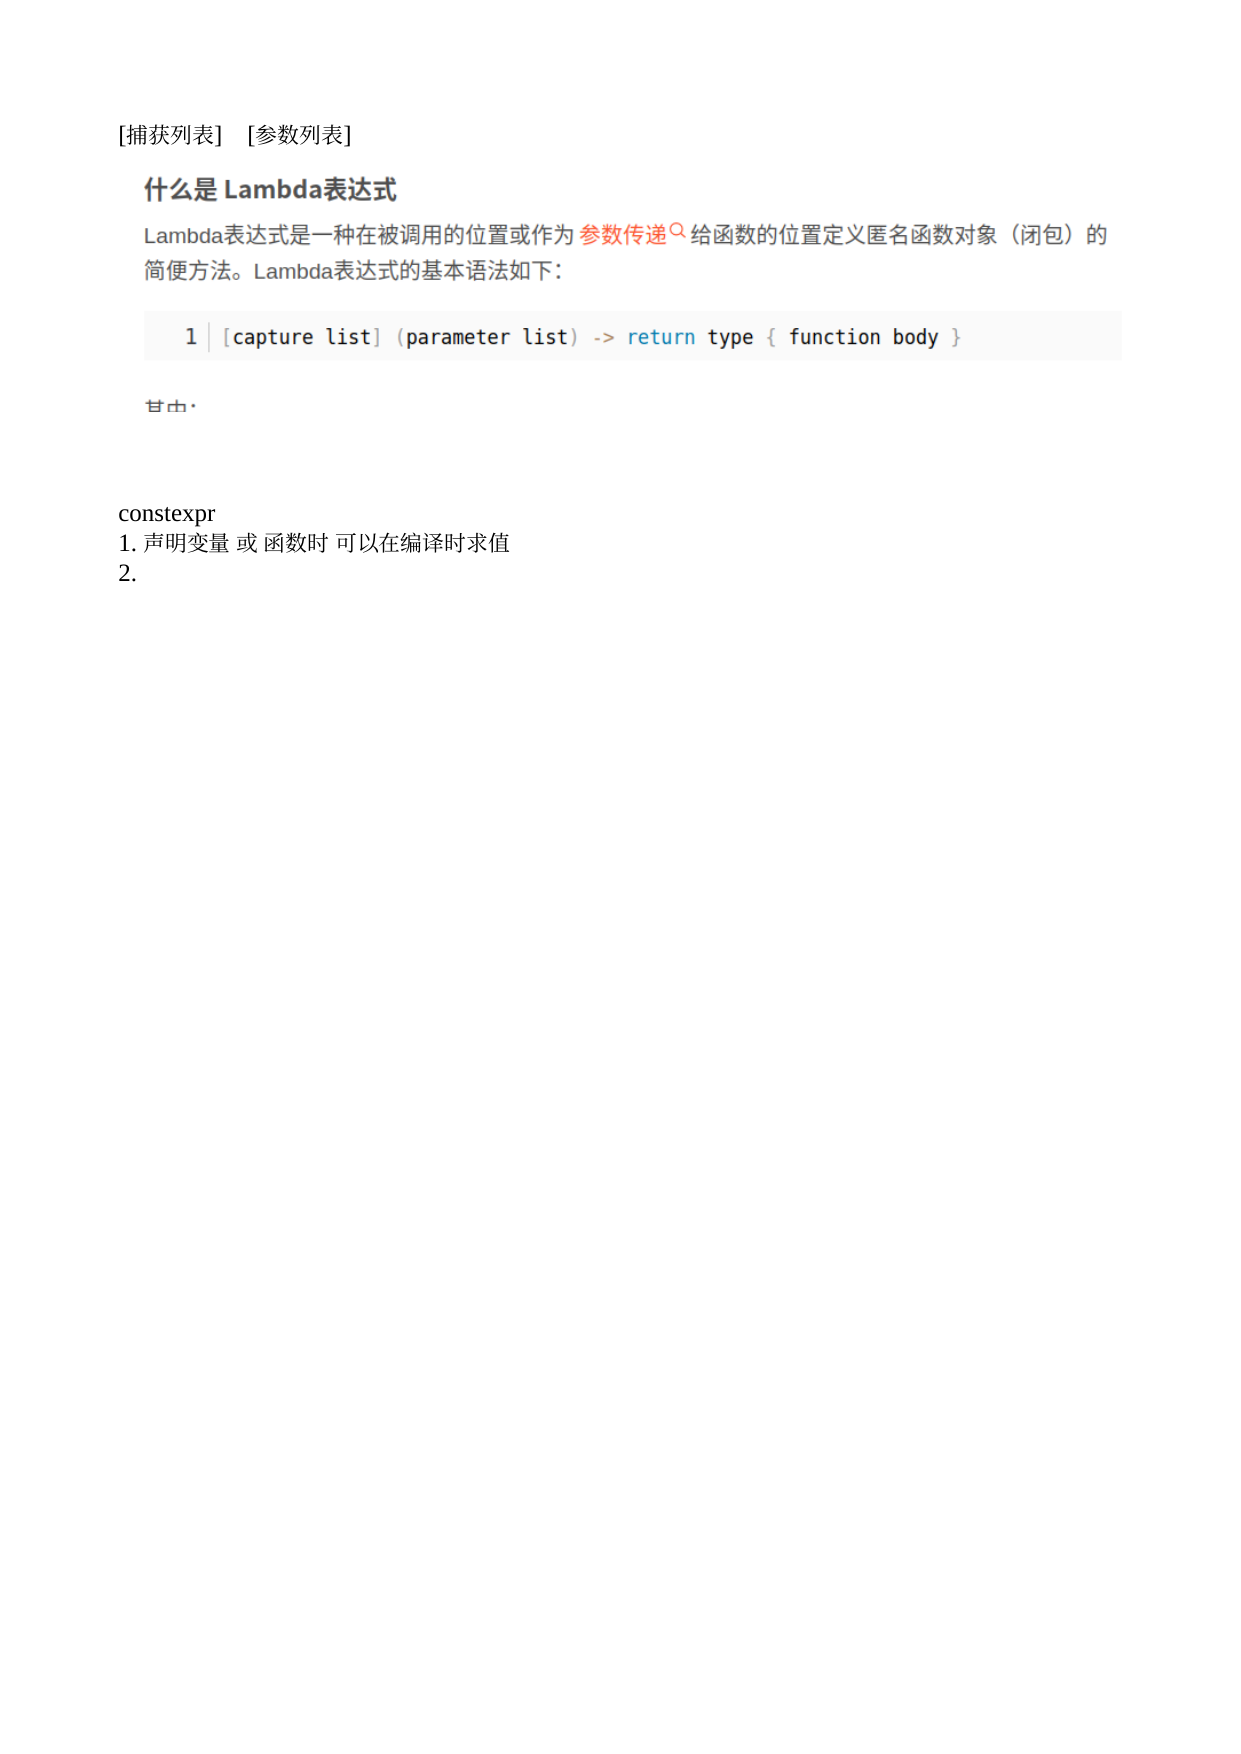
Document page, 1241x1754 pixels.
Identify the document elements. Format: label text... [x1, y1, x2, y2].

text 2. [118, 558, 1122, 587]
text constexpr [118, 498, 1122, 526]
picture [118, 149, 1123, 412]
text 1. 声明变量 或 函数时 可以在编译时求值 [118, 526, 1122, 558]
text [捕获列表] [参数列表] [118, 118, 1122, 149]
